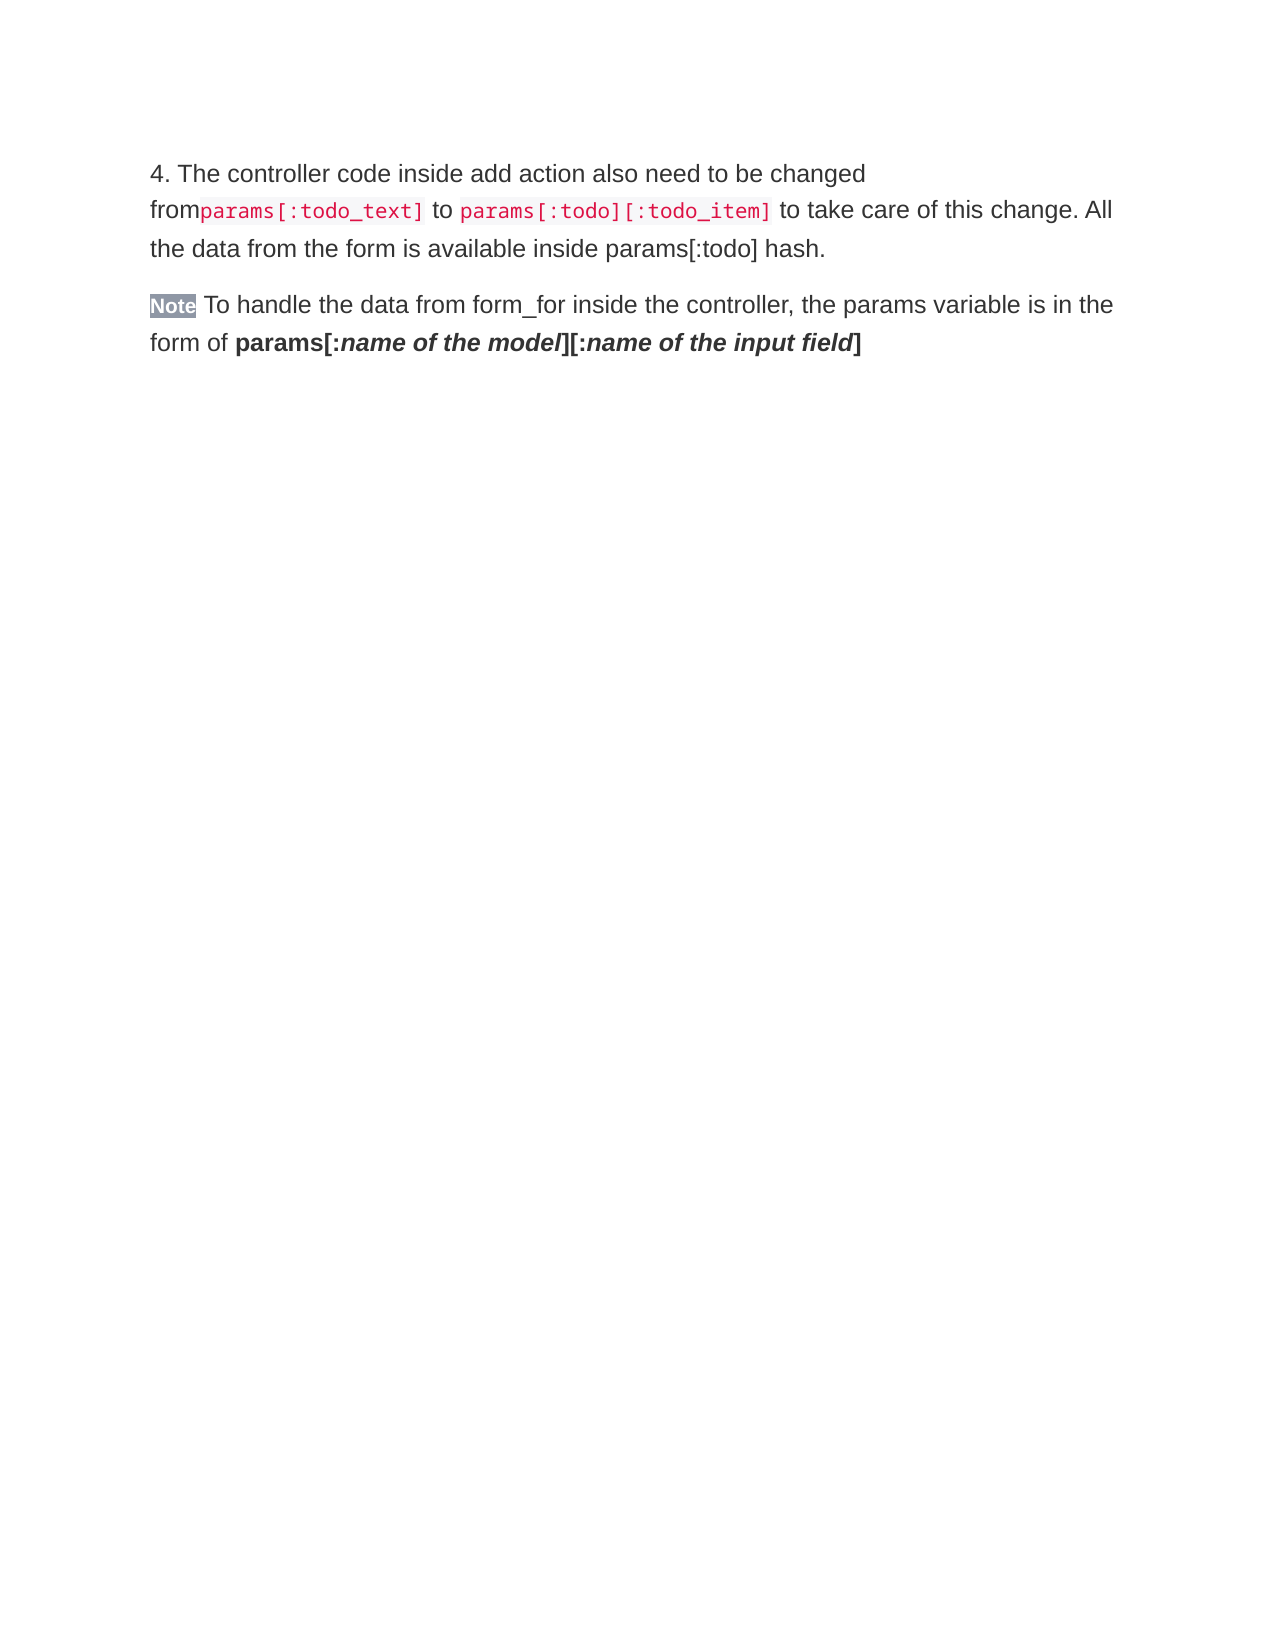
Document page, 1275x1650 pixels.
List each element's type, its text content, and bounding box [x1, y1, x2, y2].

text Note To handle the data from form_for inside the controller, the params variable is in the form of params[:name of the model][:name of the input field] [150, 281, 1125, 356]
text 4. The controller code inside add action also need to be changed fromparams[:todo_text] to params[:todo][:todo_item] to take care of this change. All the data from the form is available inside params[:todo] hash. [150, 150, 1125, 262]
